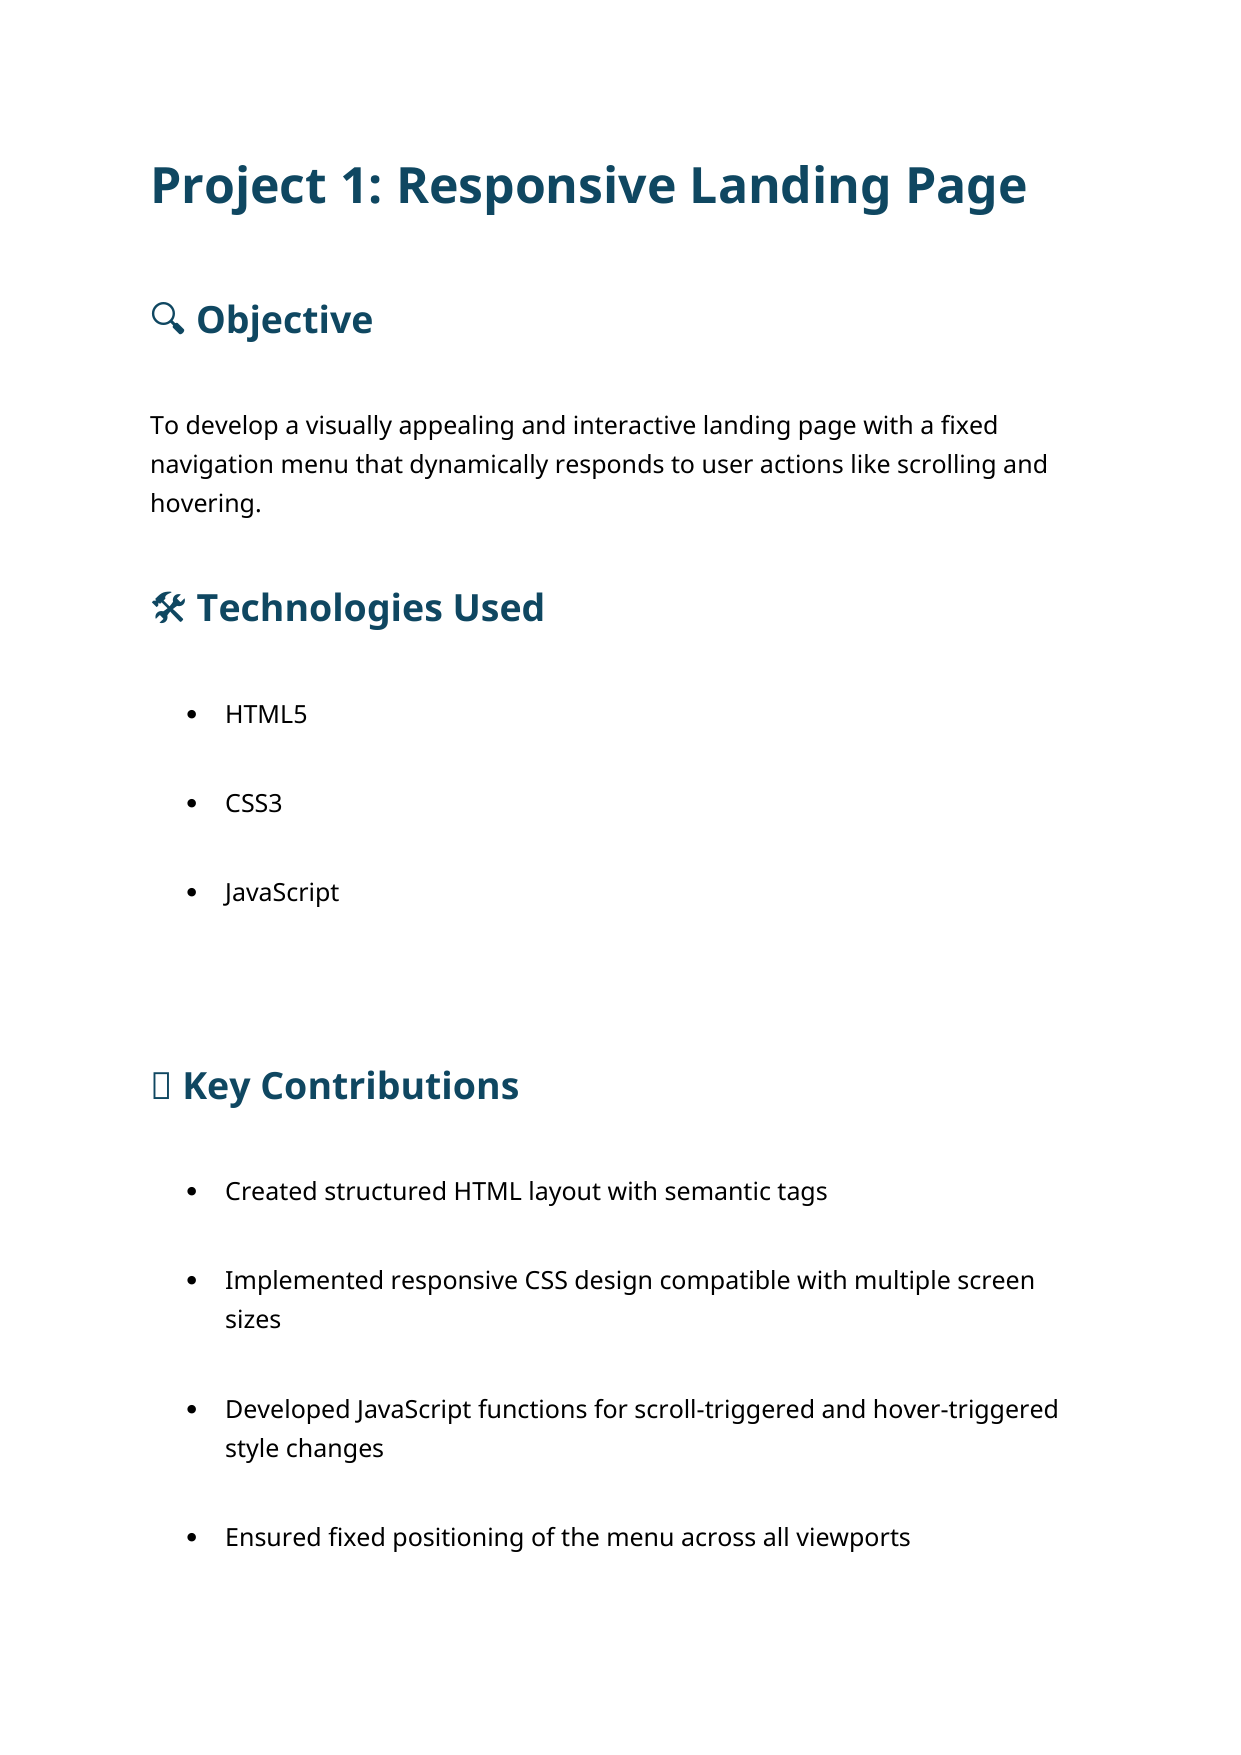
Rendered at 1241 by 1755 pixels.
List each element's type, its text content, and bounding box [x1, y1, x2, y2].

list Ensured fixed positioning of the menu across all viewports [187, 1520, 1090, 1554]
subtitle 💡 Key Contributions [150, 1059, 1090, 1110]
list JavaScript [187, 874, 1090, 909]
subtitle 🔍 Objective [150, 293, 1090, 344]
list Developed JavaScript functions for scroll-triggered and hover-triggered style changes [187, 1391, 1090, 1464]
list CSS3 [187, 785, 1090, 819]
text To develop a visually appealing and interactive landing page with a fixed navigation menu that dynamically responds to user actions like scrolling and hovering. [150, 408, 1090, 520]
list HTML5 [187, 696, 1090, 730]
subtitle Project 1: Responsive Landing Page [150, 150, 1090, 218]
subtitle 🛠 Technologies Used [150, 581, 1090, 632]
list Implemented responsive CSS design compatible with multiple screen sizes [187, 1263, 1090, 1336]
list Created structured HTML layout with semantic tags [187, 1174, 1090, 1208]
